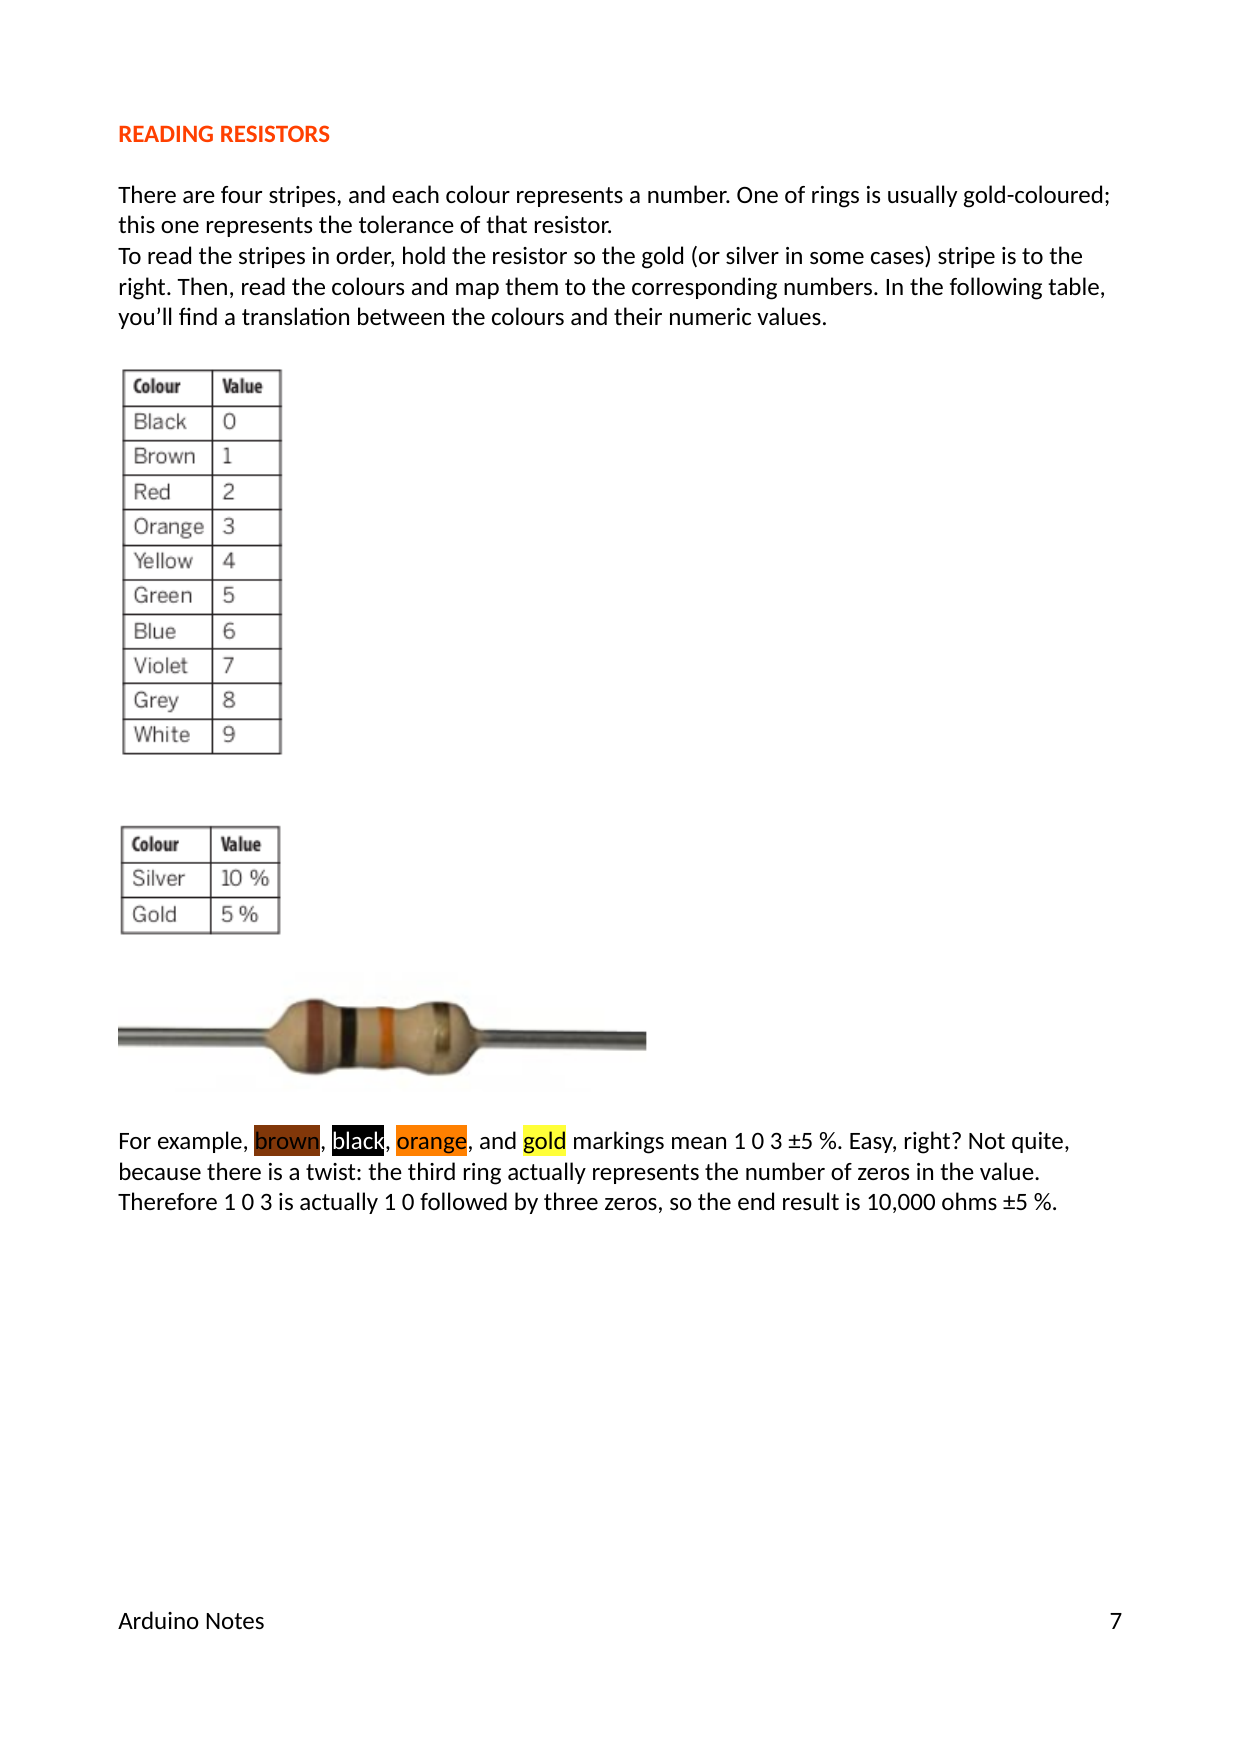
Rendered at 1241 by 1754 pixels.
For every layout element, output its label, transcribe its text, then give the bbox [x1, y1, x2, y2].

text For example, brown, black, orange, and gold markings mean 1 0 3 ±5 %. Easy, right? Not quite, because there is a twist: the third ring actually represents the number of zeros in the value. Therefore 1 0 3 is actually 1 0 followed by three zeros, so the end result is 10,000 ohms ±5 %. [118, 1125, 1122, 1217]
text There are four stripes, and each colour represents a number. One of rings is usually gold-coloured; this one represents the tolerance of that resistor. [118, 179, 1122, 240]
picture [118, 972, 647, 1092]
text READING RESISTORS [118, 118, 1122, 149]
picture [118, 362, 287, 761]
picture [118, 820, 287, 941]
text To read the stripes in order, hold the resistor so the gold (or silver in some cases) stripe is to the right. Then, read the colours and map them to the corresponding numbers. In the following table, you’ll find a translation between the colours and their numeric values. [118, 240, 1122, 332]
